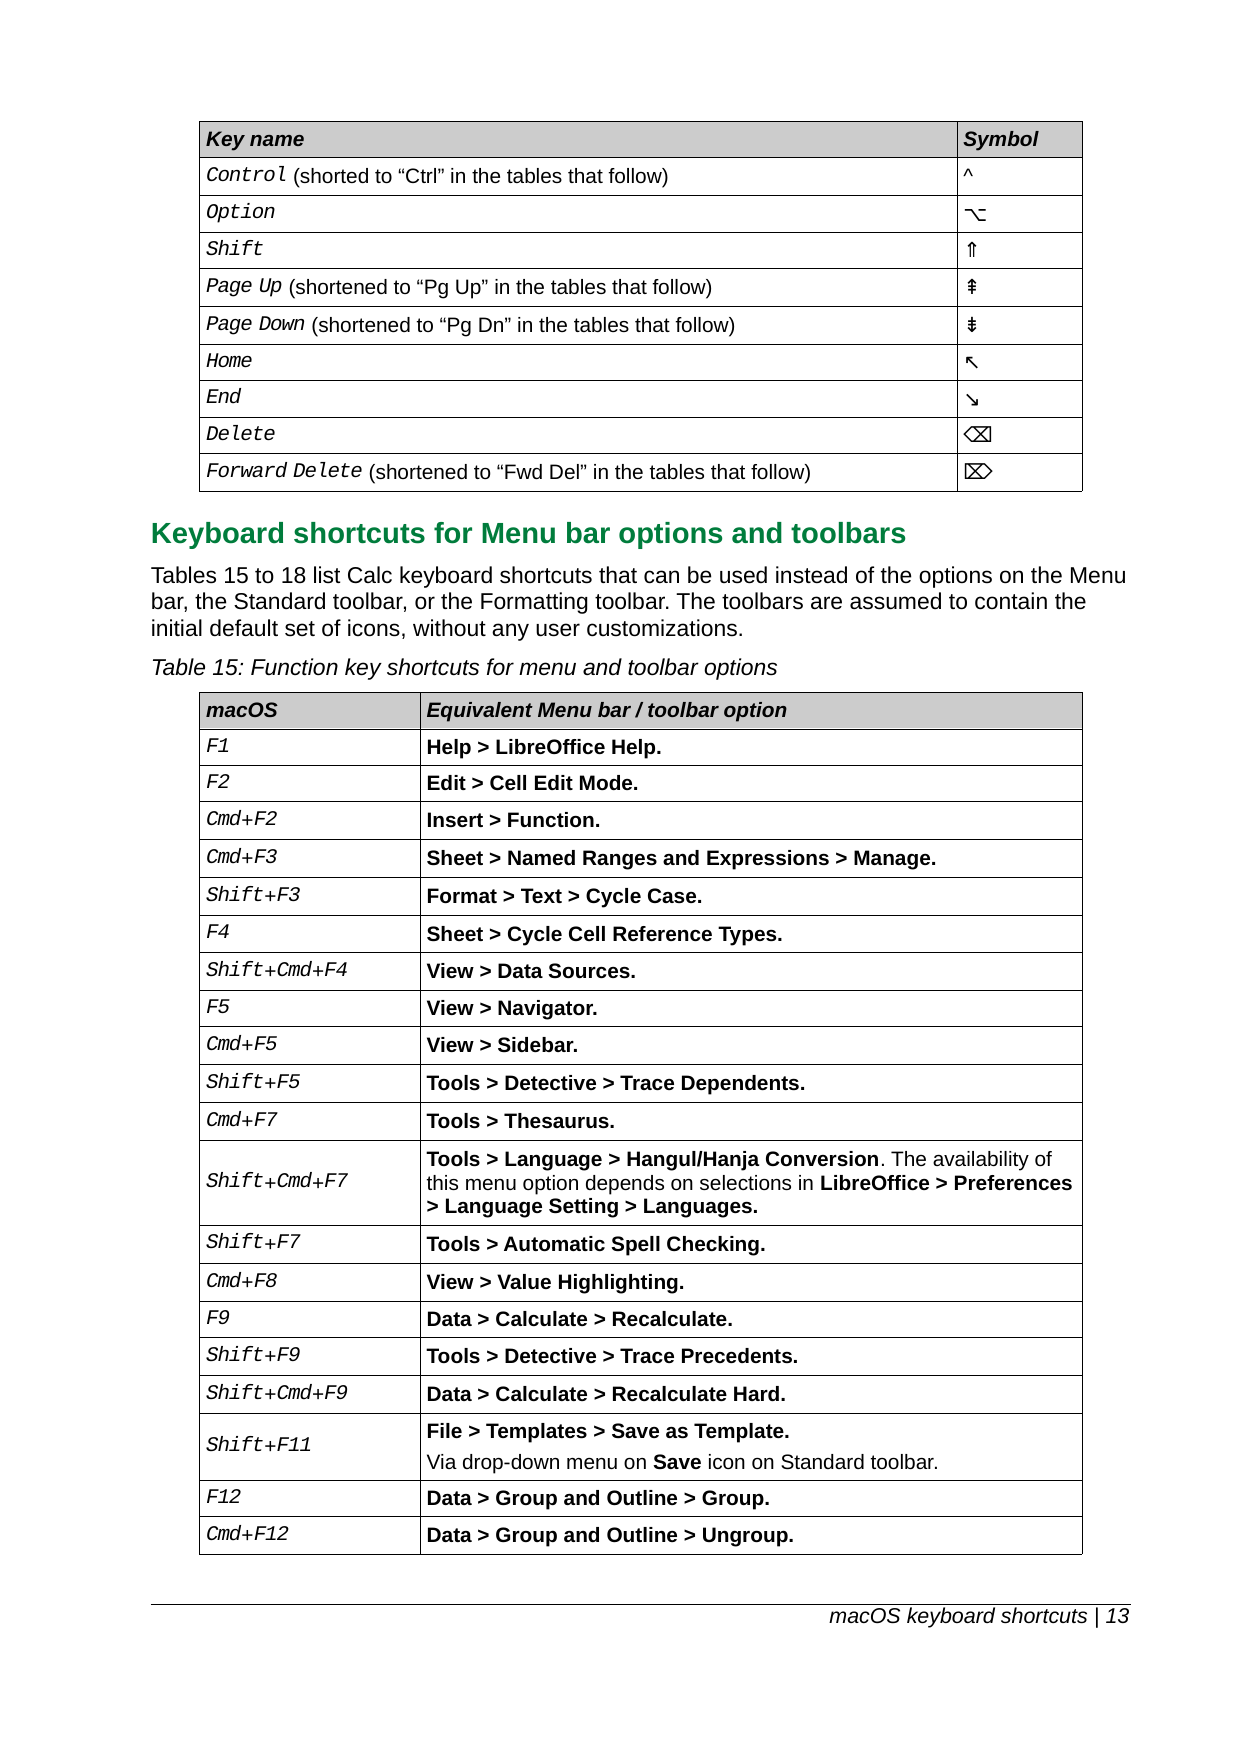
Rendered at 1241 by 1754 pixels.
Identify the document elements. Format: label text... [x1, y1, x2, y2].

table_cell Shift [200, 233, 957, 268]
table_cell Cmd+F2 [200, 802, 420, 839]
table_cell Shift+Cmd+F9 [200, 1376, 420, 1413]
table_cell Shift+F7 [200, 1226, 420, 1263]
table_cell Page Up (shortened to “Pg Up” in the tables that follow) [200, 269, 957, 306]
table_header Symbol [958, 122, 1082, 157]
table_cell View > Value Highlighting. [421, 1264, 1082, 1301]
table_cell ⌥ [958, 196, 1082, 232]
table_cell F5 [200, 991, 420, 1026]
table_cell ⇟ [958, 307, 1082, 344]
table_cell Shift+Cmd+F4 [200, 953, 420, 990]
table_cell Option [200, 196, 957, 232]
table_cell Tools > Automatic Spell Checking. [421, 1226, 1082, 1263]
table_cell Data > Group and Outline > Ungroup. [421, 1517, 1082, 1554]
table_cell ^ [958, 158, 1082, 195]
table_cell Control (shorted to “Ctrl” in the tables that follow) [200, 158, 957, 195]
table_cell Tools > Detective > Trace Precedents. [421, 1338, 1082, 1375]
table_cell Sheet > Cycle Cell Reference Types. [421, 916, 1082, 952]
subtitle Keyboard shortcuts for Menu bar options and toolbars [151, 516, 1131, 549]
table_header Key name [200, 122, 957, 157]
table_cell End [200, 381, 957, 417]
table_cell F2 [200, 766, 420, 801]
table_cell Tools > Thesaurus. [421, 1103, 1082, 1140]
table_header Equivalent Menu bar / toolbar option [421, 693, 1082, 728]
table_cell Help > LibreOffice Help. [421, 730, 1082, 765]
table_cell Delete [200, 418, 957, 453]
table_cell Cmd+F3 [200, 840, 420, 877]
table_cell Tools > Detective > Trace Dependents. [421, 1065, 1082, 1102]
table_cell F12 [200, 1481, 420, 1516]
table_cell F1 [200, 730, 420, 765]
table_header macOS [200, 693, 420, 728]
table_cell ⇑ [958, 233, 1082, 268]
table_cell Tools > Language > Hangul/Hanja Conversion. The availability of this menu option depends on selections in LibreOffice > Preferences > Language Setting > Languages. [421, 1141, 1082, 1224]
table_cell ⌫ [958, 418, 1082, 453]
table_cell Shift+F11 [200, 1414, 420, 1480]
table_cell Forward Delete (shortened to “Fwd Del” in the tables that follow) [200, 454, 957, 491]
table_cell Home [200, 345, 957, 380]
table_cell F9 [200, 1302, 420, 1337]
table_cell Page Down (shortened to “Pg Dn” in the tables that follow) [200, 307, 957, 344]
table_cell Sheet > Named Ranges and Expressions > Manage. [421, 840, 1082, 877]
table_cell Cmd+F8 [200, 1264, 420, 1301]
table_cell Edit > Cell Edit Mode. [421, 766, 1082, 801]
table_cell Format > Text > Cycle Case. [421, 878, 1082, 915]
table_cell F4 [200, 916, 420, 952]
table_cell View > Navigator. [421, 991, 1082, 1026]
table_cell Shift+F5 [200, 1065, 420, 1102]
table_cell ↖ [958, 345, 1082, 380]
table_cell Insert > Function. [421, 802, 1082, 839]
table_cell Data > Calculate > Recalculate. [421, 1302, 1082, 1337]
table_cell Cmd+F7 [200, 1103, 420, 1140]
table_cell Shift+F3 [200, 878, 420, 915]
table_cell Data > Group and Outline > Group. [421, 1481, 1082, 1516]
table_cell ⌦ [958, 454, 1082, 491]
table_cell ⇞ [958, 269, 1082, 306]
table_cell Shift+F9 [200, 1338, 420, 1375]
table_cell Shift+Cmd+F7 [200, 1141, 420, 1224]
table_cell Cmd+F12 [200, 1517, 420, 1554]
table_cell View > Data Sources. [421, 953, 1082, 990]
table_cell ↘ [958, 381, 1082, 417]
text Tables 15 to 18 list Calc keyboard shortcuts that can be used instead of the options on the Menu bar, the Standard toolbar, or the Formatting toolbar. The toolbars are assumed to contain the initial default set of icons, without any user customizations. [151, 562, 1131, 641]
text Table 15: Function key shortcuts for menu and toolbar options [151, 653, 1131, 680]
table_cell View > Sidebar. [421, 1027, 1082, 1064]
table_cell Cmd+F5 [200, 1027, 420, 1064]
table_cell Data > Calculate > Recalculate Hard. [421, 1376, 1082, 1413]
table_cell File > Templates > Save as Template. Via drop-down menu on Save icon on Standard toolbar. [421, 1414, 1082, 1480]
